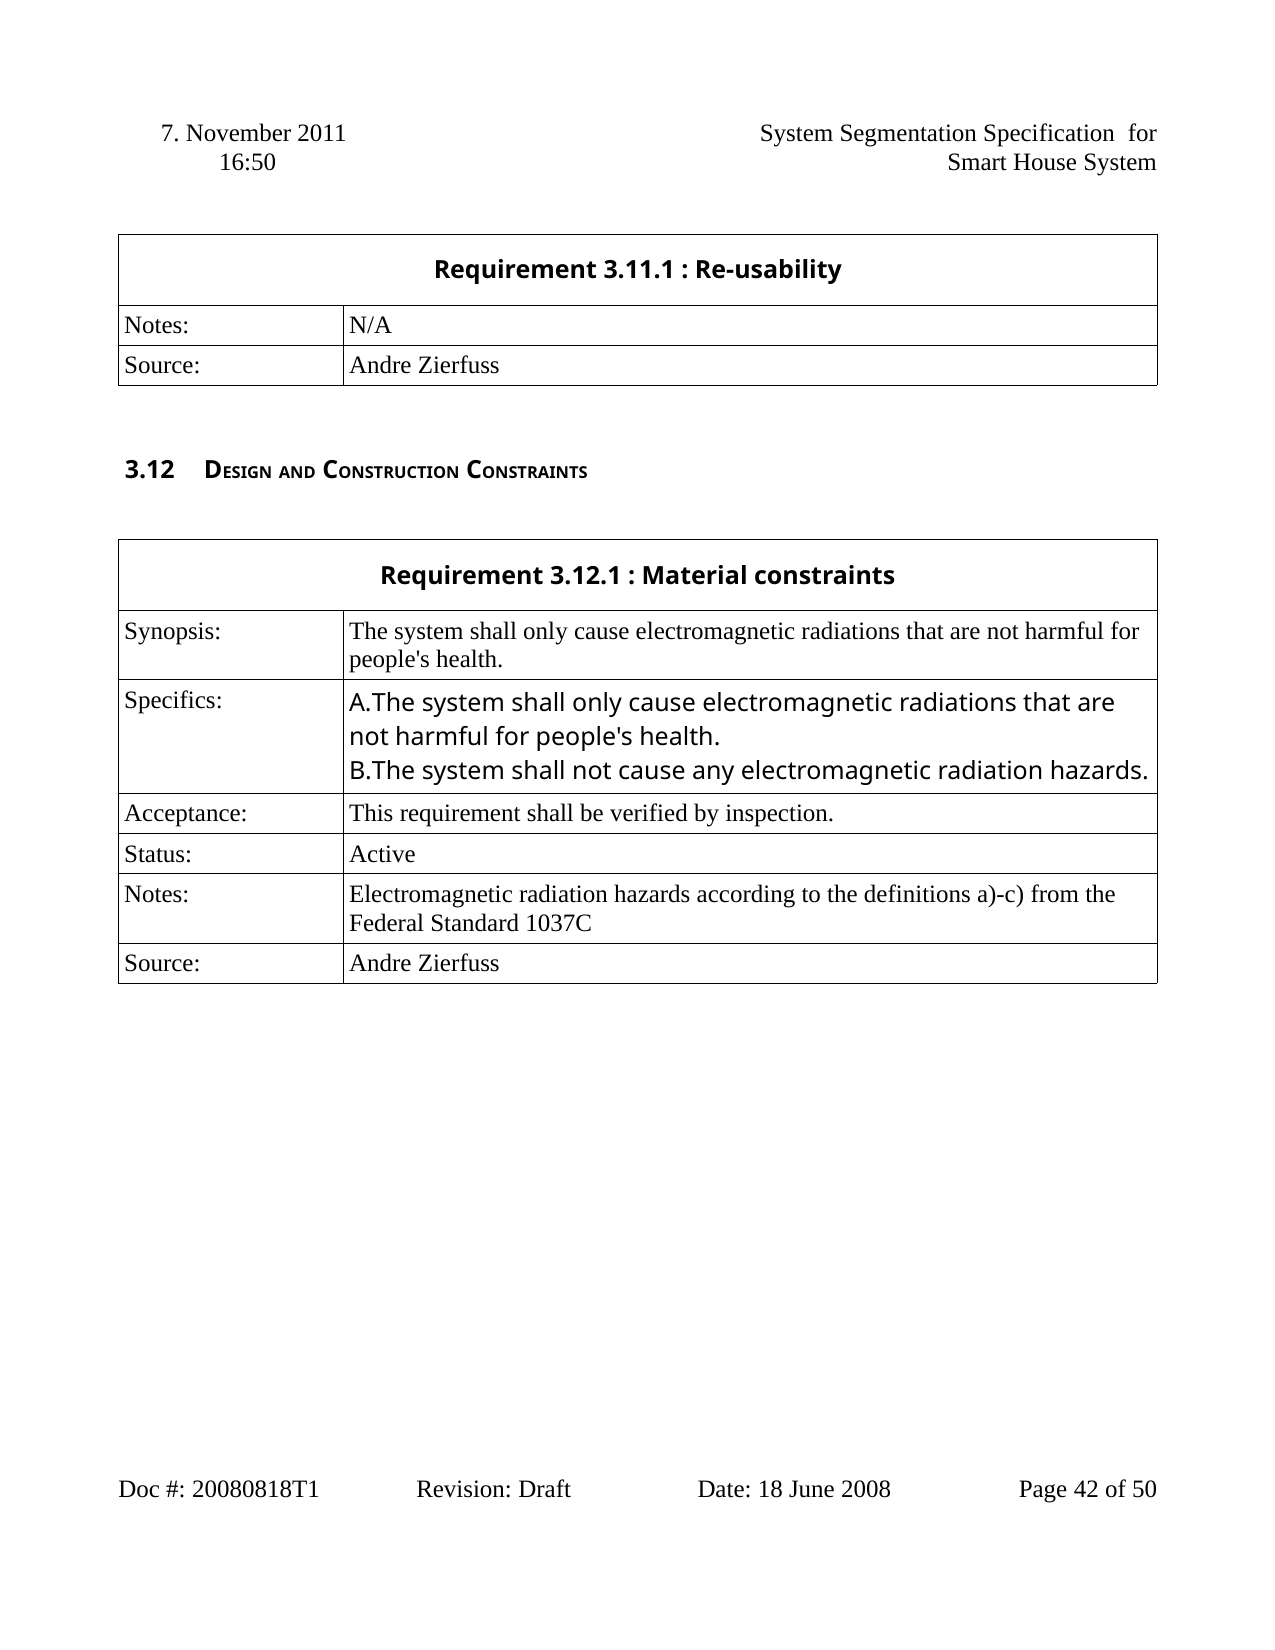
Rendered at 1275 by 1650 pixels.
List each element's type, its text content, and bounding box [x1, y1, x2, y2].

table_cell N/A [344, 306, 1157, 345]
table_cell Andre Zierfuss [344, 944, 1157, 983]
table_cell Notes: [119, 874, 343, 942]
table_cell Specifics: [119, 680, 343, 793]
table_cell Notes: [119, 306, 343, 345]
table_cell Status: [119, 834, 343, 873]
table_cell Andre Zierfuss [344, 346, 1157, 385]
table_cell The system shall only cause electromagnetic radiations that are not harmful for people's health. The system shall not cause any electromagnetic radiation hazards. [344, 680, 1157, 793]
table_cell This requirement shall be verified by inspection. [344, 794, 1157, 833]
table_cell The system shall only cause electromagnetic radiations that are not harmful for people's health. [344, 611, 1157, 679]
table_cell Active [344, 834, 1157, 873]
table_cell Source: [119, 944, 343, 983]
table_cell Electromagnetic radiation hazards according to the definitions a)-c) from the Federal Standard 1037C [344, 874, 1157, 942]
subtitle Design and Construction Constraints [118, 451, 1157, 486]
table_header Requirement 3.12.1 : Material constraints [119, 540, 1157, 610]
table_cell Source: [119, 346, 343, 385]
table_cell Synopsis: [119, 611, 343, 679]
table_header Requirement 3.11.1 : Re-usability [119, 235, 1157, 304]
table_cell Acceptance: [119, 794, 343, 833]
